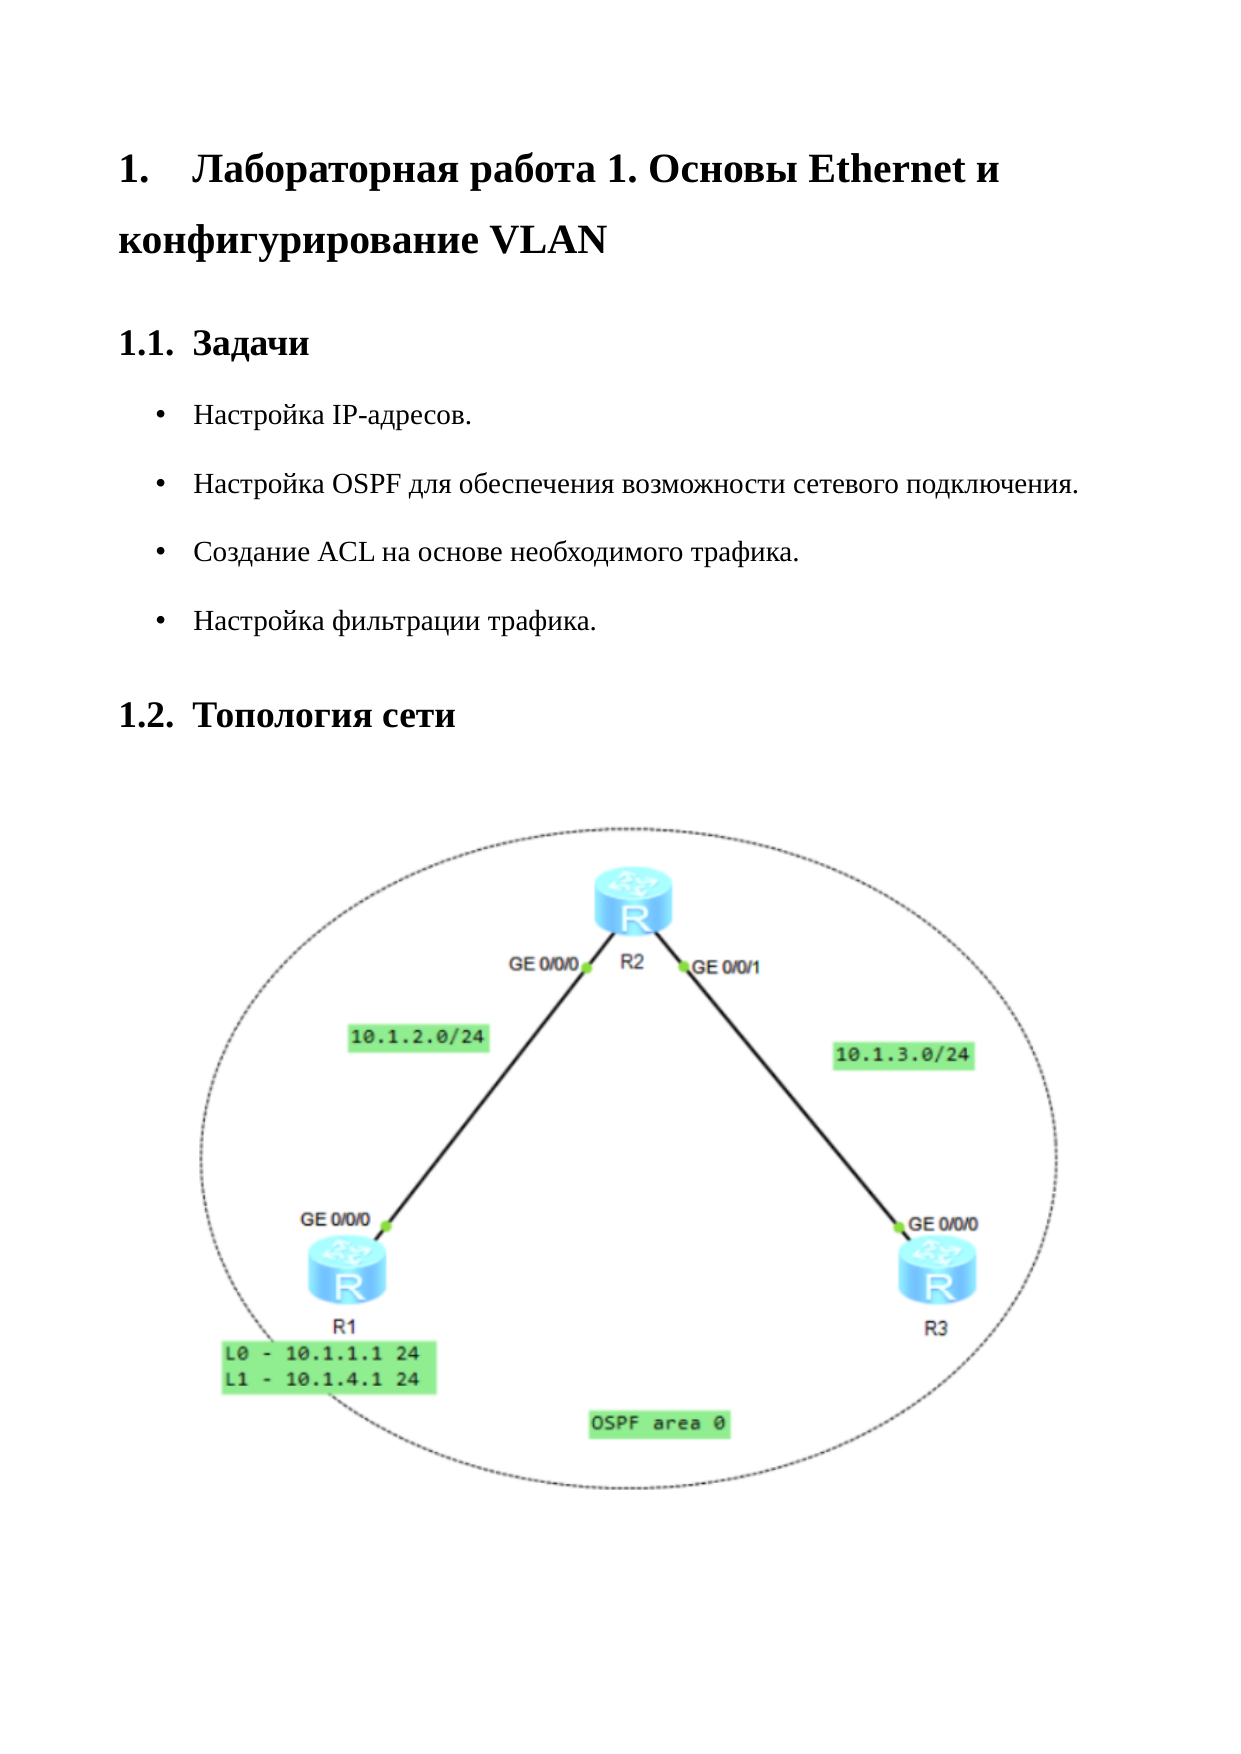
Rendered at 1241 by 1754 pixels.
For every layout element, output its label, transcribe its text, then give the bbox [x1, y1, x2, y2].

list Создание ACL на основе необходимого трафика. [156, 534, 1122, 568]
list Настройка фильтрации трафика. [156, 603, 1122, 636]
list Настройка OSPF для обеспечения возможности сетевого подключения. [156, 466, 1122, 499]
subtitle Лабораторная работа 1. Основы Ethernet и конфигурирование VLAN [118, 143, 1122, 263]
subtitle Топология сети [118, 692, 1122, 735]
subtitle Задачи [118, 320, 1122, 363]
picture [118, 769, 1123, 1504]
list Настройка IP-адресов. [156, 397, 1122, 431]
